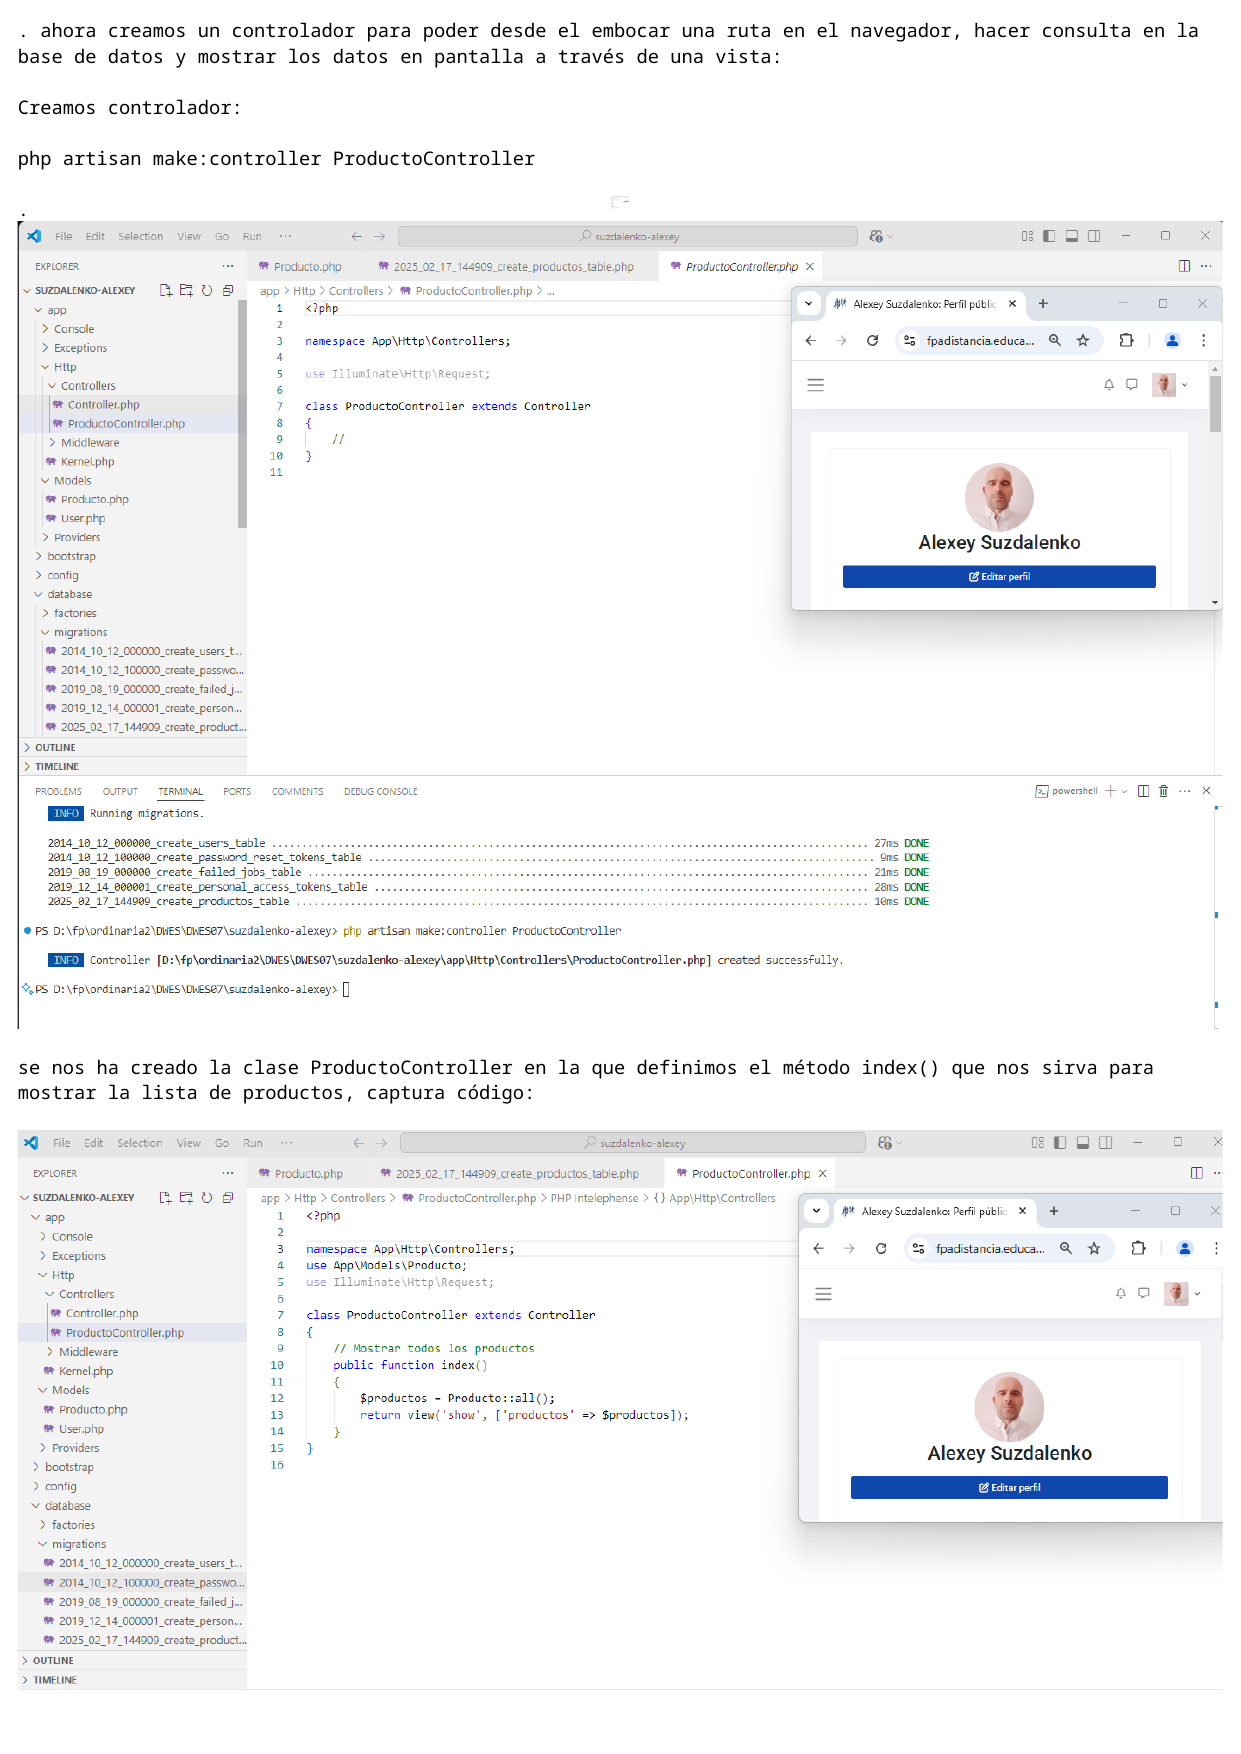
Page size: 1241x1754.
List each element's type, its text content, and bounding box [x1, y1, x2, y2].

picture [17, 1130, 1223, 1690]
text . [18, 196, 1222, 221]
text se nos ha creado la clase ProductoController en la que definimos el método index() que nos sirva para mostrar la lista de productos, captura código: [18, 1054, 1222, 1105]
picture [611, 196, 630, 209]
picture [17, 221, 1223, 1029]
text . ahora creamos un controlador para poder desde el embocar una ruta en el navegador, hacer consulta en la base de datos y mostrar los datos en pantalla a través de una vista: [18, 18, 1222, 69]
text php artisan make:controller ProductoController [18, 145, 1222, 171]
text Creamos controlador: [18, 94, 1222, 120]
